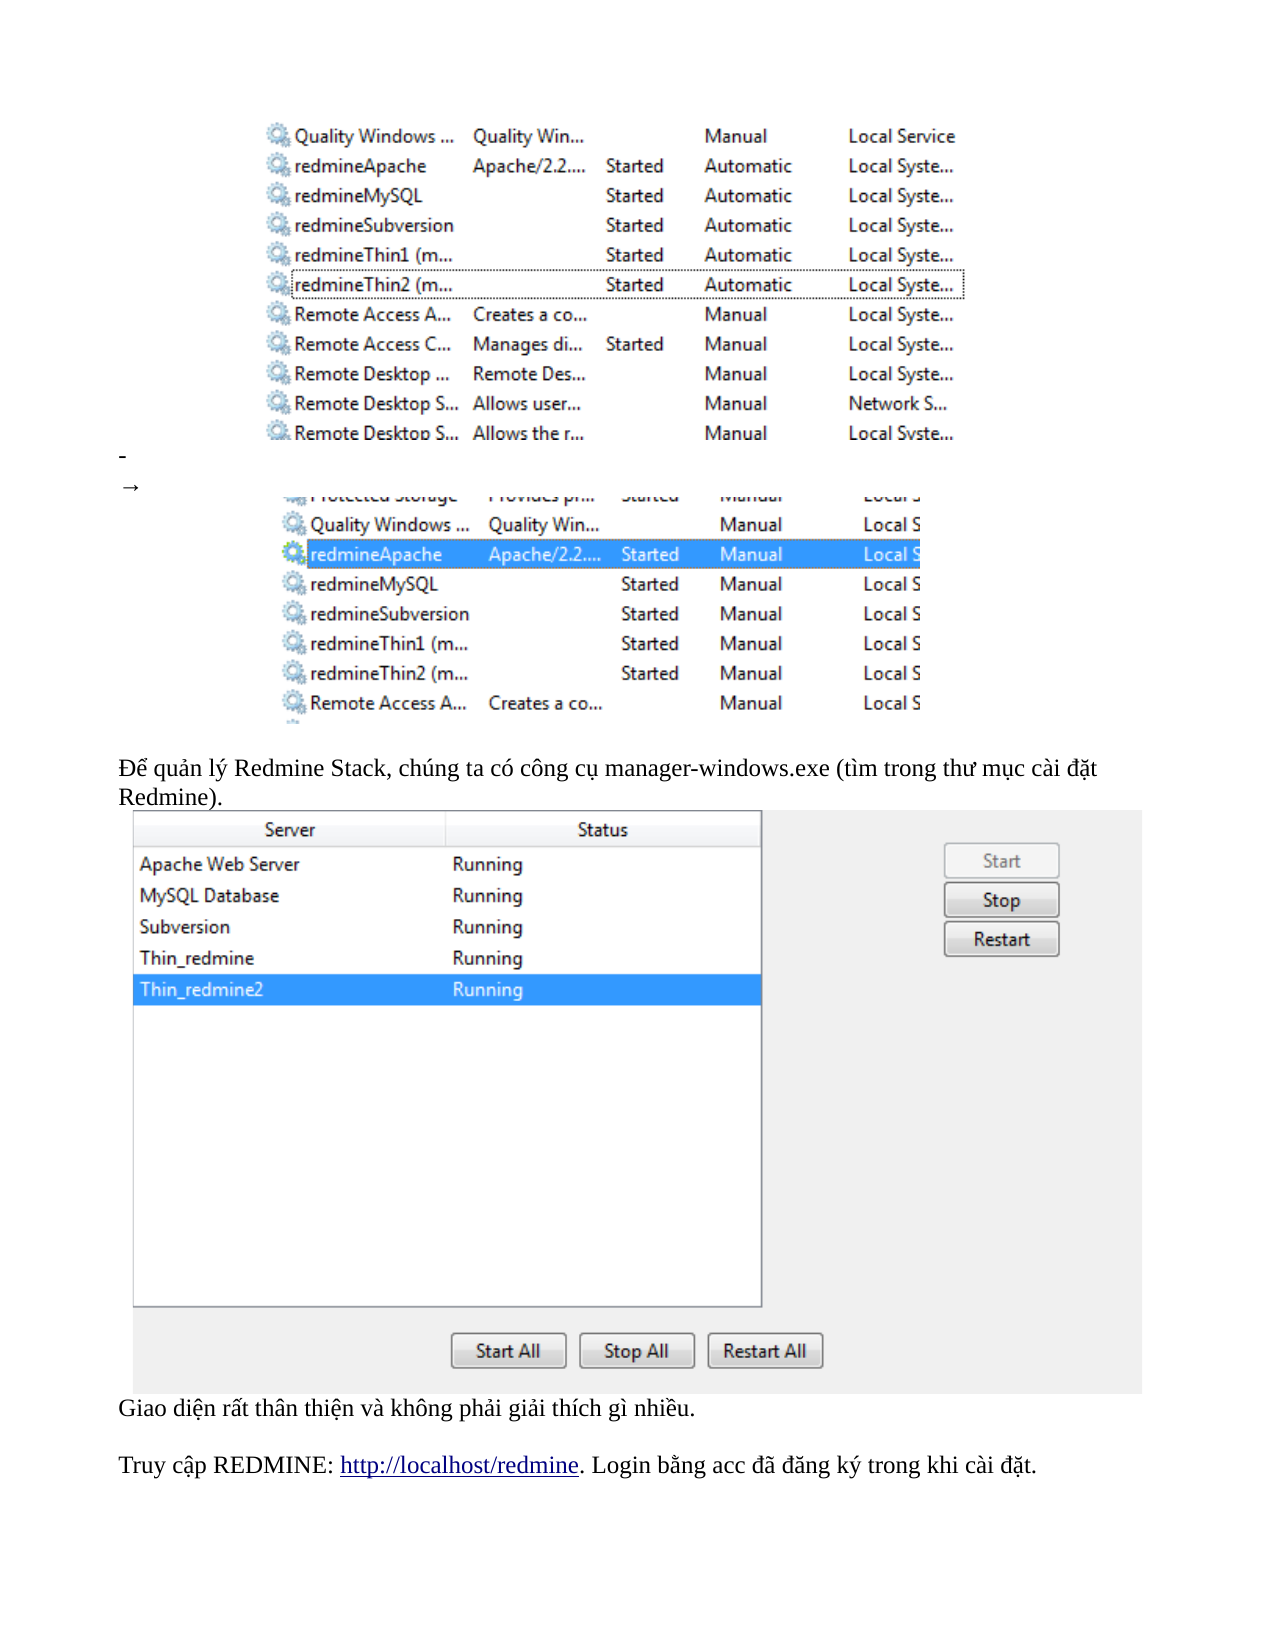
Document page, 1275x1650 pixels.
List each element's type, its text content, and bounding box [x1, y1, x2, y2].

picture [237, 497, 920, 724]
text Để quản lý Redmine Stack, chúng ta có công cụ manager-windows.exe (tìm trong thư mục cài đặt Redmine). [118, 753, 1157, 810]
text - [118, 118, 1157, 469]
text Giao diện rất thân thiện và không phải giải thích gì nhiều. [118, 810, 1157, 1422]
picture [146, 118, 1129, 440]
text → [118, 469, 1157, 497]
picture [132, 810, 1143, 1394]
text Truy cập REDMINE: http://localhost/redmine. Login bằng acc đã đăng ký trong khi cài đặt. [118, 1451, 1157, 1479]
